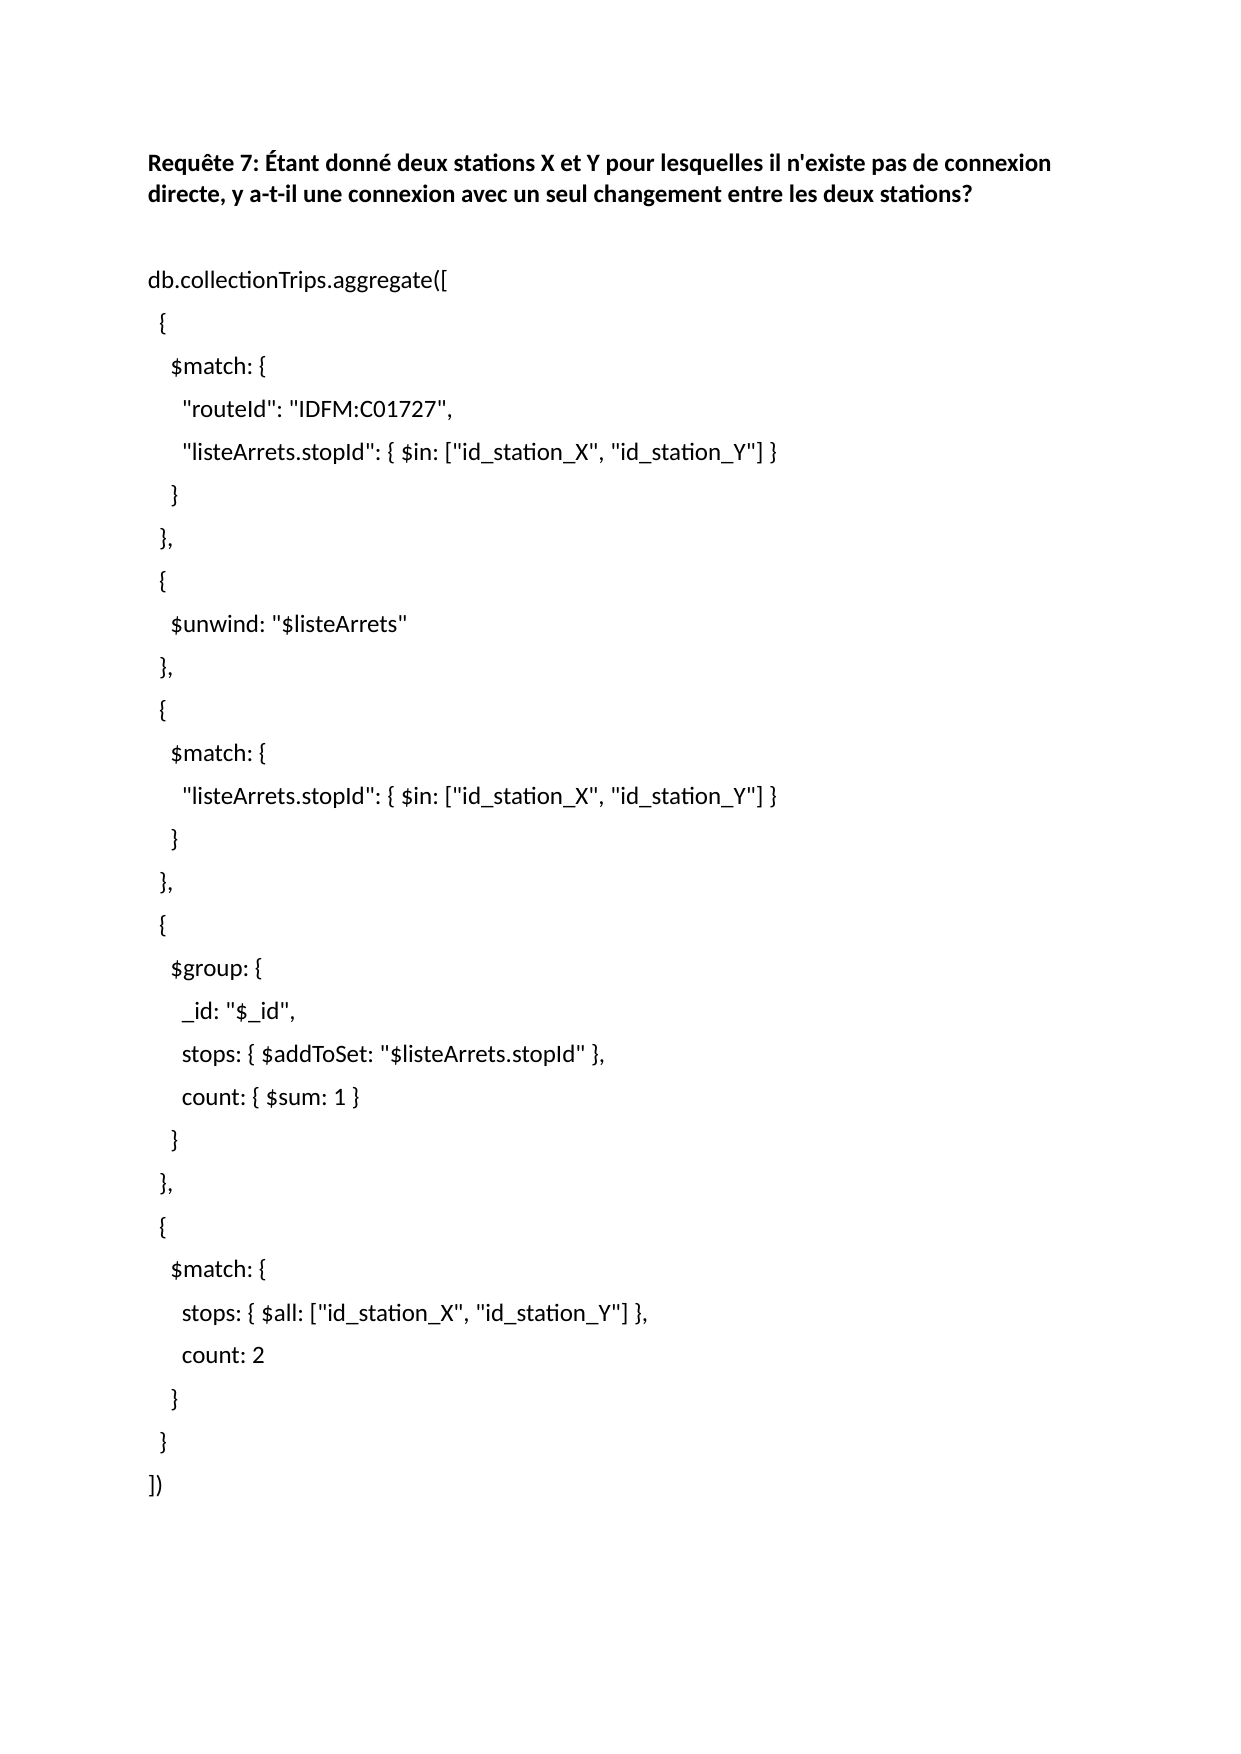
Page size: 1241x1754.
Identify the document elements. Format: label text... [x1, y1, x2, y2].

text $match: { [148, 350, 1093, 381]
text "routeId": "IDFM:C01727", [148, 393, 1093, 424]
text "listeArrets.stopId": { $in: ["id_station_X", "id_station_Y"] } [148, 436, 1093, 467]
text } [148, 479, 1093, 510]
text Requête 7: Étant donné deux stations X et Y pour lesquelles il n'existe pas de connexion directe, y a-t-il une connexion avec un seul changement entre les deux stations? [148, 148, 1093, 209]
text }, [148, 866, 1093, 897]
text stops: { $addToSet: "$listeArrets.stopId" }, [148, 1038, 1093, 1069]
text count: { $sum: 1 } [148, 1082, 1093, 1112]
text }, [148, 651, 1093, 682]
text $unwind: "$listeArrets" [148, 608, 1093, 639]
text count: 2 [148, 1340, 1093, 1370]
text { [148, 565, 1093, 596]
text { [148, 1211, 1093, 1241]
text stops: { $all: ["id_station_X", "id_station_Y"] }, [148, 1297, 1093, 1327]
text }, [148, 1168, 1093, 1198]
text ]) [148, 1469, 1093, 1499]
text } [148, 1426, 1093, 1456]
text db.collectionTrips.aggregate([ [148, 264, 1093, 295]
text { [148, 694, 1093, 725]
text } [148, 1383, 1093, 1413]
text "listeArrets.stopId": { $in: ["id_station_X", "id_station_Y"] } [148, 780, 1093, 811]
text }, [148, 522, 1093, 553]
text $group: { [148, 952, 1093, 983]
text _id: "$_id", [148, 996, 1093, 1026]
text $match: { [148, 1254, 1093, 1284]
text { [148, 307, 1093, 338]
text { [148, 909, 1093, 940]
text $match: { [148, 737, 1093, 768]
text } [148, 823, 1093, 854]
text } [148, 1124, 1093, 1155]
